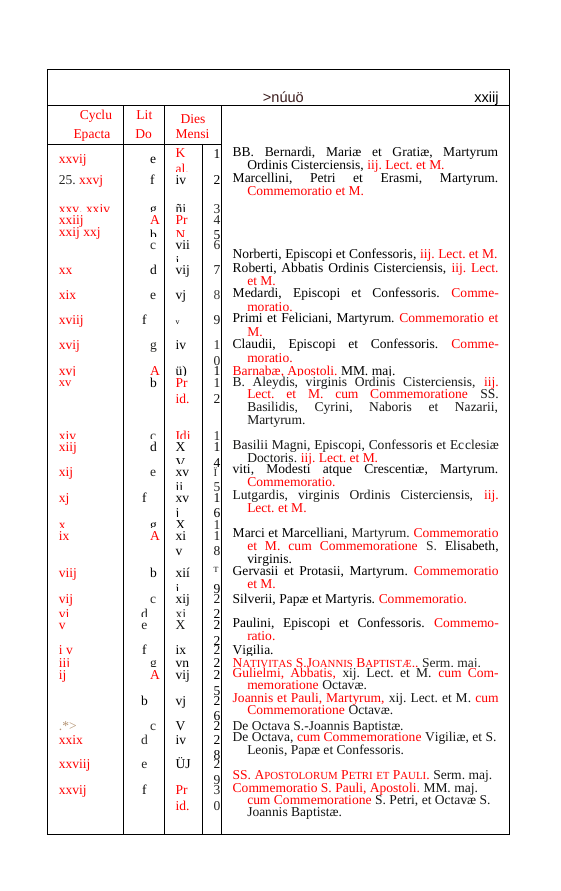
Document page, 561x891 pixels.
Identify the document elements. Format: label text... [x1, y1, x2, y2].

table_cell iv [165, 731, 202, 756]
table_cell ij [48, 667, 123, 692]
table_cell 13 [203, 427, 221, 439]
table_cell 21 [203, 606, 221, 617]
table_cell xvij [165, 463, 202, 489]
table_cell xiij [48, 439, 123, 463]
table_cell Medardi, Episcopi et Confessoris. Comme­moratio. [222, 287, 509, 312]
table_cell Primi et Feliciani, Martyrum. Commemo­ratio et M. [222, 312, 509, 337]
table_cell B. Aleydis, virginis Ordinis Cisterciensis, iij. Lect. et M. cum Commemoratione SS. Basilidis, Cyrini, Naboris et Nazarii, Martyrum. [222, 375, 509, 427]
table_cell 6 [203, 237, 221, 262]
table_cell vij [48, 591, 123, 606]
table_cell xxix [48, 731, 123, 756]
table_cell Silverii, Papæ et Martyris. Commemoratio. [222, 591, 509, 606]
table_cell ñj [165, 201, 202, 212]
table_cell e [124, 145, 164, 172]
table_cell xij [48, 463, 123, 489]
table_cell f [124, 172, 164, 201]
table_cell d [124, 262, 164, 287]
table_cell Joannis et Pauli, Martyrum, xij. Lect. et M. cum Commemoratione Octavæ. [222, 692, 509, 717]
table_cell f [124, 782, 164, 833]
table_cell SS. Apostolorum Petri et Pauli. Serm. maj. [222, 756, 509, 782]
table_cell De Octava S.-Joannis Baptistæ. [222, 717, 509, 731]
table_cell xviij [48, 312, 123, 337]
table_cell A [124, 212, 164, 227]
table_cell 11 [203, 363, 221, 375]
table_cell xxiij [48, 212, 123, 227]
table_cell viij [165, 237, 202, 262]
table_cell 16 [203, 489, 221, 516]
table_cell BB. Bernardi, Mariæ et Gratiæ, Martyrum Ordinis Cisterciensis, iij. Lect. et M. [222, 144, 509, 172]
table_cell ix [165, 642, 202, 655]
table_cell c [124, 237, 164, 262]
table_cell g [124, 655, 164, 667]
table_cell Marci et Marcelliani, Martyrum. Comme­moratio et M. cum Commemoratione S. Elisabeth, virginis. [222, 528, 509, 565]
table_cell XV [165, 516, 202, 527]
table_cell T9 [203, 565, 221, 591]
table_cell c [124, 717, 164, 731]
table_cell Prid. [165, 375, 202, 427]
table_cell [48, 692, 123, 717]
table_cell Idib. [165, 427, 202, 439]
table_cell 10 [203, 337, 221, 363]
table_cell Claudii, Episcopi et Confessoris. Comme­moratio. [222, 337, 509, 363]
table_cell [222, 427, 509, 439]
table_cell v [165, 312, 202, 337]
table_cell Epactar [48, 126, 123, 144]
table_header [48, 70, 164, 105]
table_cell 8 [203, 287, 221, 312]
table_cell [222, 126, 509, 144]
table_cell iij [48, 655, 123, 667]
table_cell xvj [48, 363, 123, 375]
table_cell Vigilia. [222, 642, 509, 655]
table_cell Nativitas S.Joannis Baptistæ.. Serm. maj. [222, 655, 509, 667]
table_cell vnj [165, 655, 202, 667]
table_cell 30 [203, 782, 221, 833]
table_cell viij [48, 565, 123, 591]
table_cell Prid. [165, 782, 202, 833]
table_cell b [124, 692, 164, 717]
table_cell 12 [203, 375, 221, 427]
table_cell Marcellini, Petri et Erasmi, Martyrum. Commemoratio et M. [222, 172, 509, 201]
table_cell d [124, 731, 164, 756]
table_cell iv [165, 172, 202, 201]
table_cell xvj [165, 489, 202, 516]
table_cell vj [165, 692, 202, 717]
table_cell ï5 [203, 463, 221, 489]
table_cell iv [165, 337, 202, 363]
table_cell 24 [203, 655, 221, 667]
table_cell 20 [203, 591, 221, 606]
table_cell xx [48, 262, 123, 287]
table_cell [222, 212, 509, 227]
table_cell vij [165, 262, 202, 287]
table_cell e [124, 617, 164, 642]
table_cell xix [48, 287, 123, 312]
table_cell xxviij [48, 756, 123, 782]
table_cell ÜJ [165, 756, 202, 782]
table_cell 17 [203, 516, 221, 527]
table_cell 25 [203, 667, 221, 692]
table_cell Norberti, Episcopi et Confessoris, iij. Lect. et M. [222, 237, 509, 262]
table_cell A [124, 528, 164, 565]
table_cell X [165, 617, 202, 642]
table_cell Lutgardis, virginis Ordinis Cisterciensis, iij. Lect. et M. [222, 489, 509, 516]
table_cell b [124, 375, 164, 427]
table_cell xiv [165, 528, 202, 565]
table_cell xiíj [165, 565, 202, 591]
table_cell 9 [203, 312, 221, 337]
table_cell Paulini, Episcopi et Confessoris. Commemo­ratio. [222, 617, 509, 642]
table_cell A [124, 363, 164, 375]
table_cell xij [165, 591, 202, 606]
table_cell .*> [48, 717, 123, 731]
table_cell xxvij [48, 782, 123, 833]
table_cell 26 [203, 692, 221, 717]
table_cell x [48, 516, 123, 527]
table_cell V [165, 717, 202, 731]
table_cell 28 [203, 731, 221, 756]
table_cell viti, Modesti atque Crescentiæ, Martyrum. Commemoratio. [222, 463, 509, 489]
table_cell f [124, 489, 164, 516]
table_cell g [124, 516, 164, 527]
table_cell De Octava, cum Commemoratione Vigiliæ, et S. Leonis, Papæ et Confessoris. [222, 731, 509, 756]
table_cell Kal. [165, 145, 202, 172]
table_cell f [124, 312, 164, 337]
table_cell b [124, 565, 164, 591]
table_cell c [124, 591, 164, 606]
table_cell [222, 606, 509, 617]
table_cell g [124, 201, 164, 212]
table_cell vj [48, 606, 123, 617]
table_cell e [124, 287, 164, 312]
table_cell 27 [203, 717, 221, 731]
table_cell Non. [165, 227, 202, 237]
table_cell d [124, 439, 164, 463]
table_cell xv [48, 375, 123, 427]
table_cell 3 [203, 201, 221, 212]
table_cell [222, 227, 509, 237]
table_cell 14 [203, 439, 221, 463]
table_cell c [124, 427, 164, 439]
table_cell vj [165, 287, 202, 312]
table_cell [222, 201, 509, 212]
table_cell xj [165, 606, 202, 617]
table_cell ix [48, 528, 123, 565]
table_cell ü) [165, 363, 202, 375]
table_cell Roberti, Abbatis Ordinis Cisterciensis, iij. Lect. et M. [222, 262, 509, 287]
table_cell 29 [203, 756, 221, 782]
table_cell [222, 106, 509, 126]
table_cell e [124, 463, 164, 489]
table_cell 2 [203, 172, 221, 201]
table_cell v [48, 617, 123, 642]
table_cell A [124, 667, 164, 692]
table_cell 1 [203, 145, 221, 172]
table_cell 18 [203, 528, 221, 565]
table_cell i v [48, 642, 123, 655]
table_cell 4 [203, 212, 221, 227]
table_cell Gulielmi, Abbatis, xij. Lect. et M. cum Com­memoratione Octavæ. [222, 667, 509, 692]
table_cell xxij xxj [48, 227, 123, 262]
table_cell Mensis. [165, 126, 221, 144]
table_cell 25. xxvj [48, 172, 123, 201]
table_cell Basilii Magni, Episcopi, Confessoris et Ec­clesiæ Doctoris. iij. Lect. et M. [222, 439, 509, 463]
table_cell xxv. xxiv [48, 201, 123, 212]
table_cell d [124, 606, 164, 617]
table_cell [222, 516, 509, 527]
table_cell 22 [203, 617, 221, 642]
table_cell f [124, 642, 164, 655]
table_cell xiv [48, 427, 123, 439]
table_cell Gervasii et Protasii, Martyrum. Commemo­ratio et M. [222, 565, 509, 591]
table_cell xj [48, 489, 123, 516]
table_cell xxvij [48, 145, 123, 172]
table_cell 23 [203, 642, 221, 655]
table_cell Barnabæ, Apostoli. MM. maj. [222, 363, 509, 375]
table_cell 7 [203, 262, 221, 287]
table_cell e [124, 756, 164, 782]
table_cell Commemoratio S. Pauli, Apostoli. MM. maj. cum Commemoratione S. Petri, et Octavæ S. Joannis Baptistæ. [222, 782, 509, 833]
table_cell vij [165, 667, 202, 692]
table_cell Dies [165, 106, 221, 126]
table_cell Cyclus [48, 106, 123, 126]
table_header >núuö xxiij [164, 70, 509, 105]
table_cell 5 [203, 227, 221, 237]
table_cell Dom. [124, 126, 164, 144]
table_cell Litt. [124, 106, 164, 126]
table_cell Prid. [165, 212, 202, 227]
table_cell XV11J [165, 439, 202, 463]
table_cell g [124, 337, 164, 363]
table_cell xvij [48, 337, 123, 363]
table_cell b [124, 227, 164, 237]
